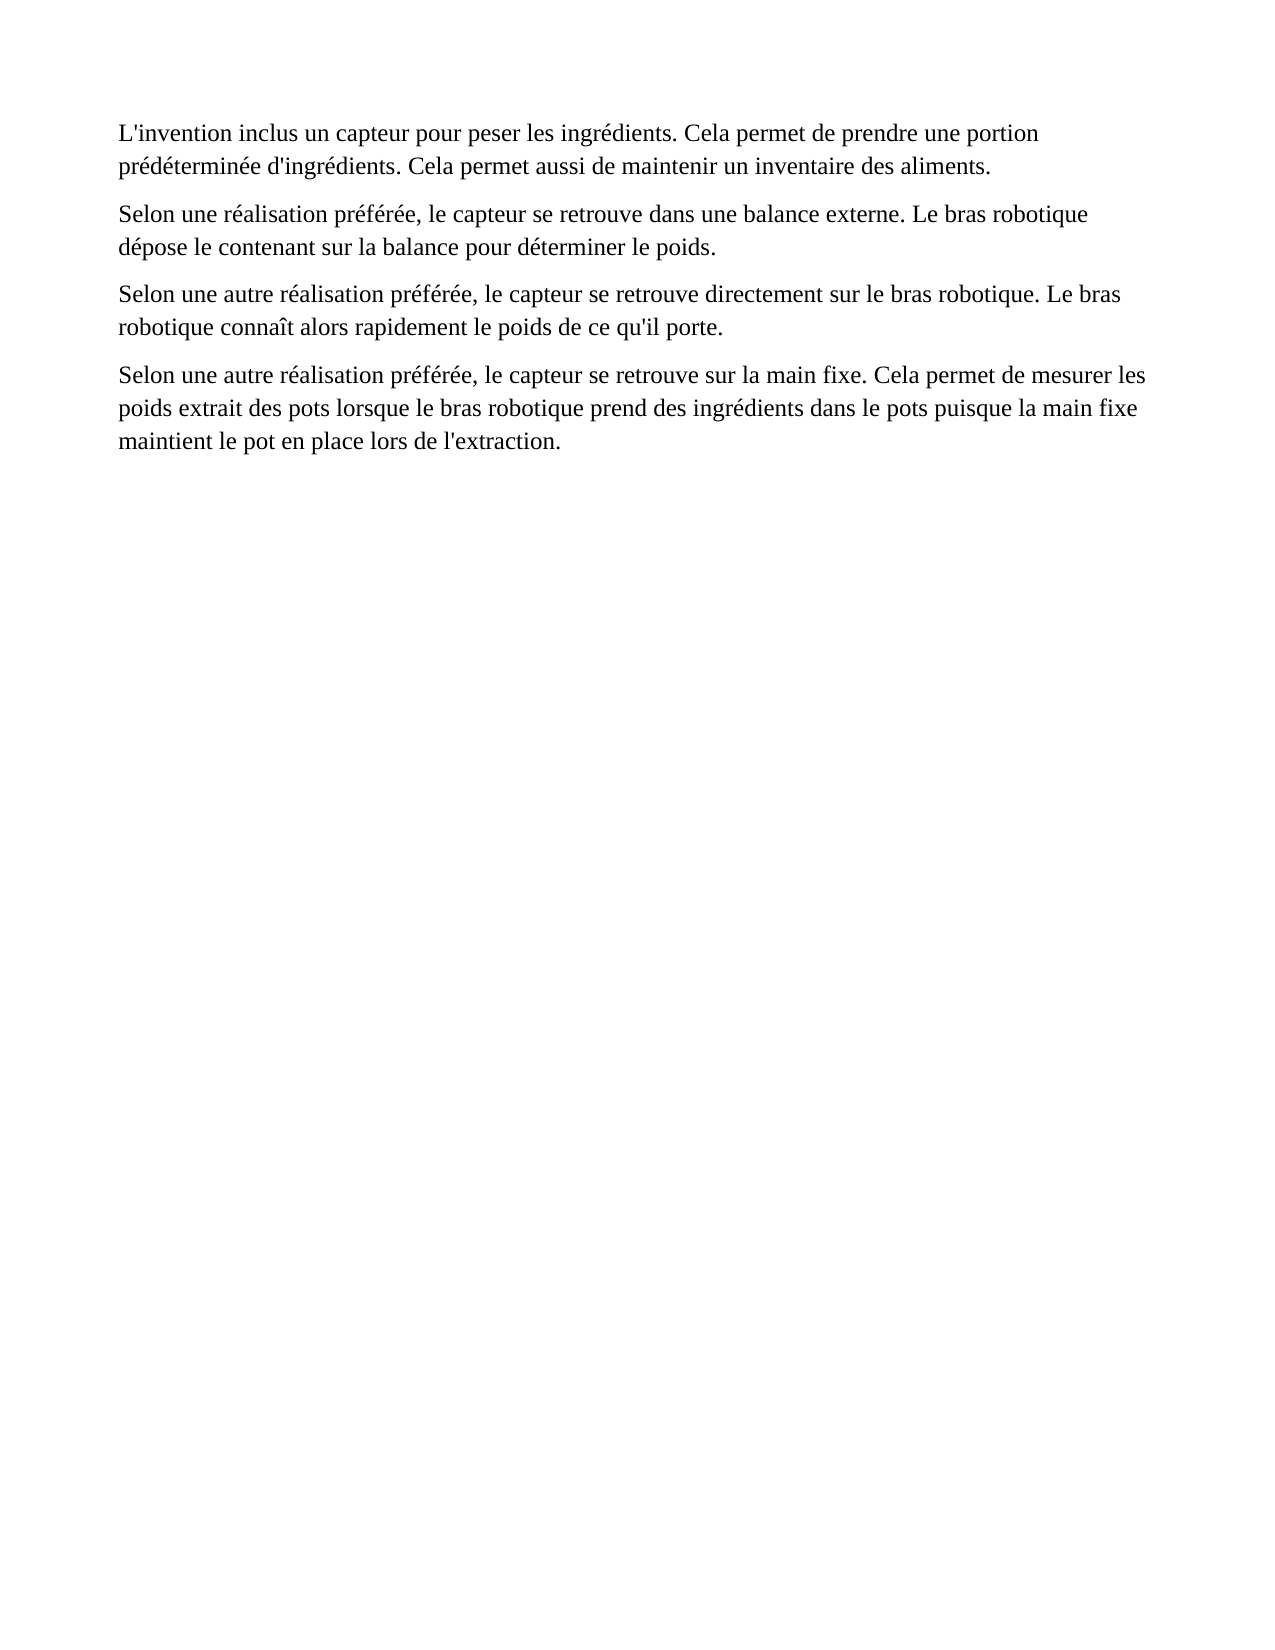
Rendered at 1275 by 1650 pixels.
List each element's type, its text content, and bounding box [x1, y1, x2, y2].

text Selon une autre réalisation préférée, le capteur se retrouve directement sur le bras robotique. Le bras robotique connaît alors rapidement le poids de ce qu'il porte. [118, 279, 1157, 341]
text Selon une réalisation préférée, le capteur se retrouve dans une balance externe. Le bras robotique dépose le contenant sur la balance pour déterminer le poids. [118, 199, 1157, 261]
text L'invention inclus un capteur pour peser les ingrédients. Cela permet de prendre une portion prédéterminée d'ingrédients. Cela permet aussi de maintenir un inventaire des aliments. [118, 118, 1157, 180]
text Selon une autre réalisation préférée, le capteur se retrouve sur la main fixe. Cela permet de mesurer les poids extrait des pots lorsque le bras robotique prend des ingrédients dans le pots puisque la main fixe maintient le pot en place lors de l'extraction. [118, 360, 1157, 455]
